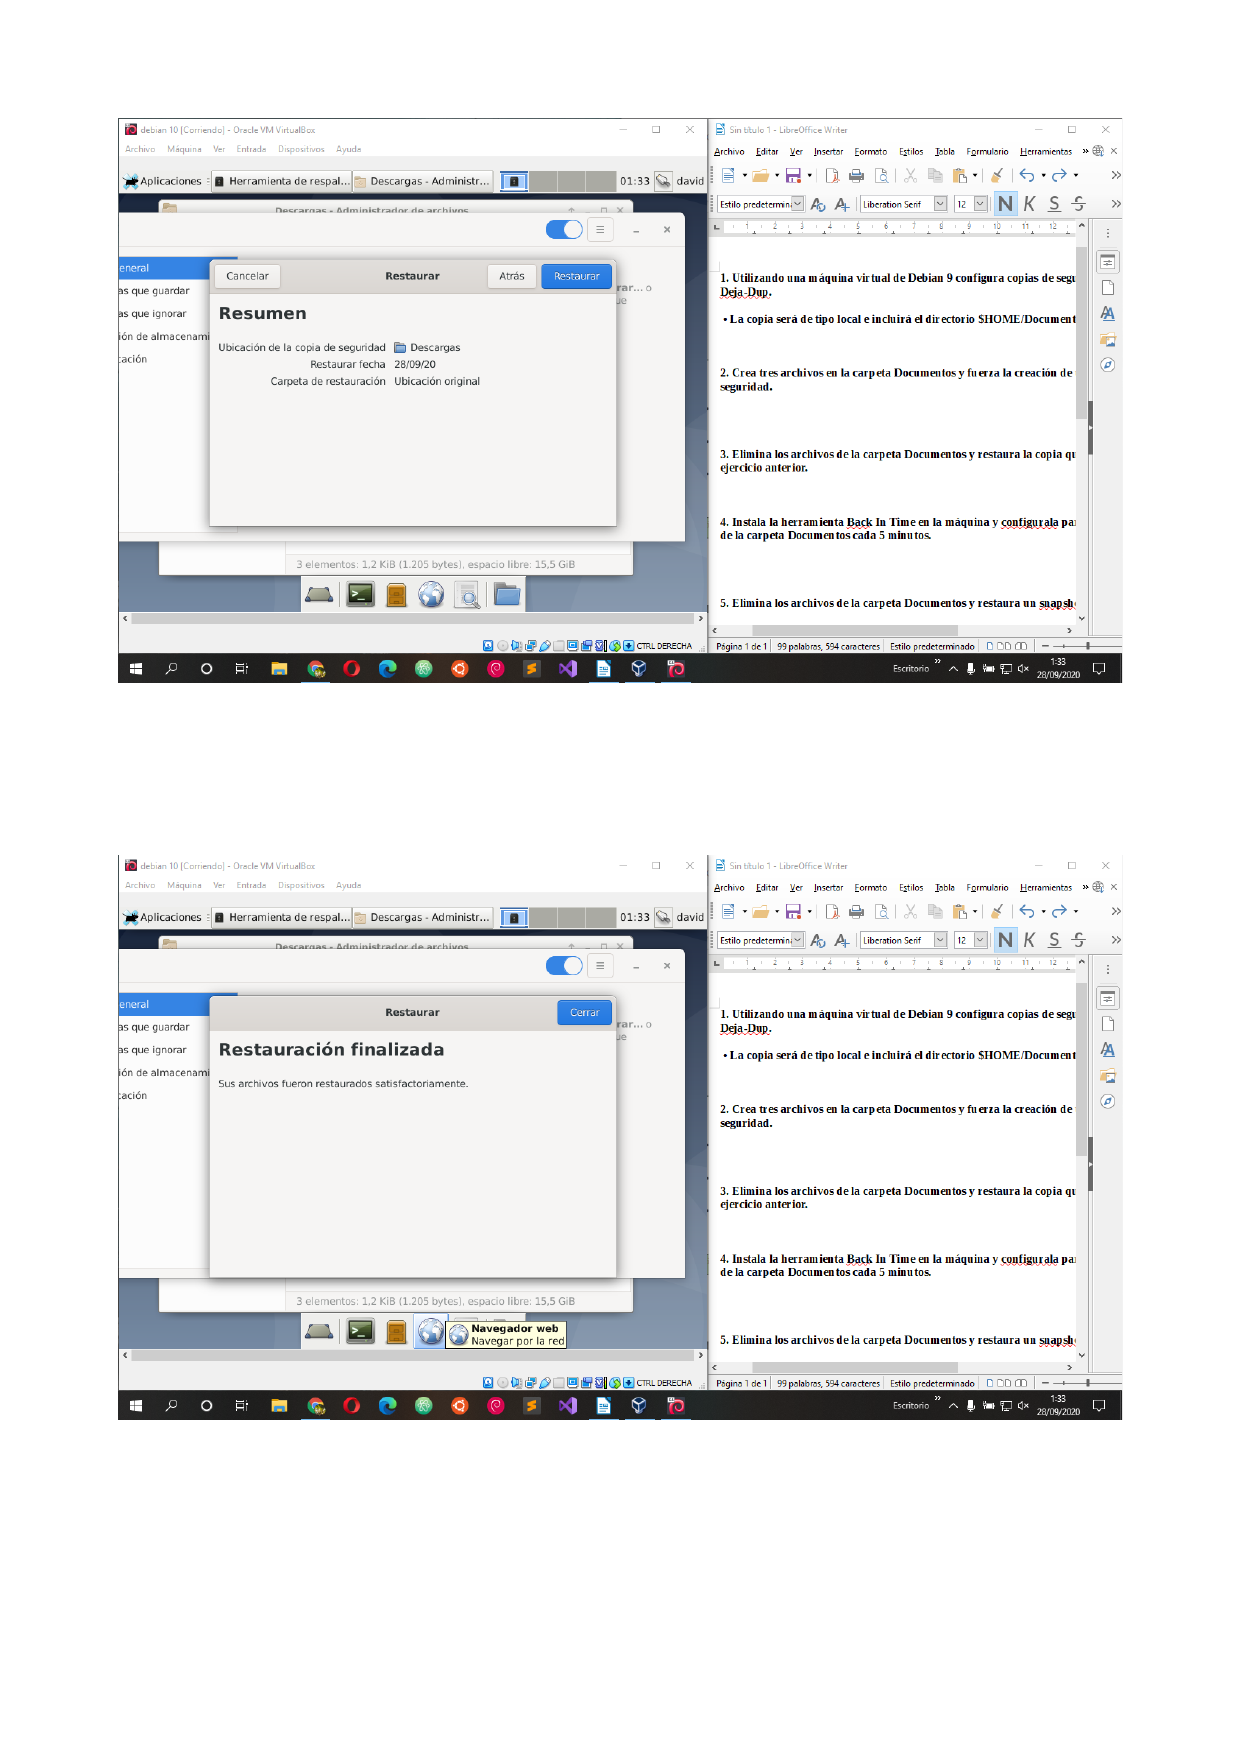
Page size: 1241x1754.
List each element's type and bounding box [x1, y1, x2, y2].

picture [118, 855, 1123, 1420]
picture [118, 118, 1123, 683]
